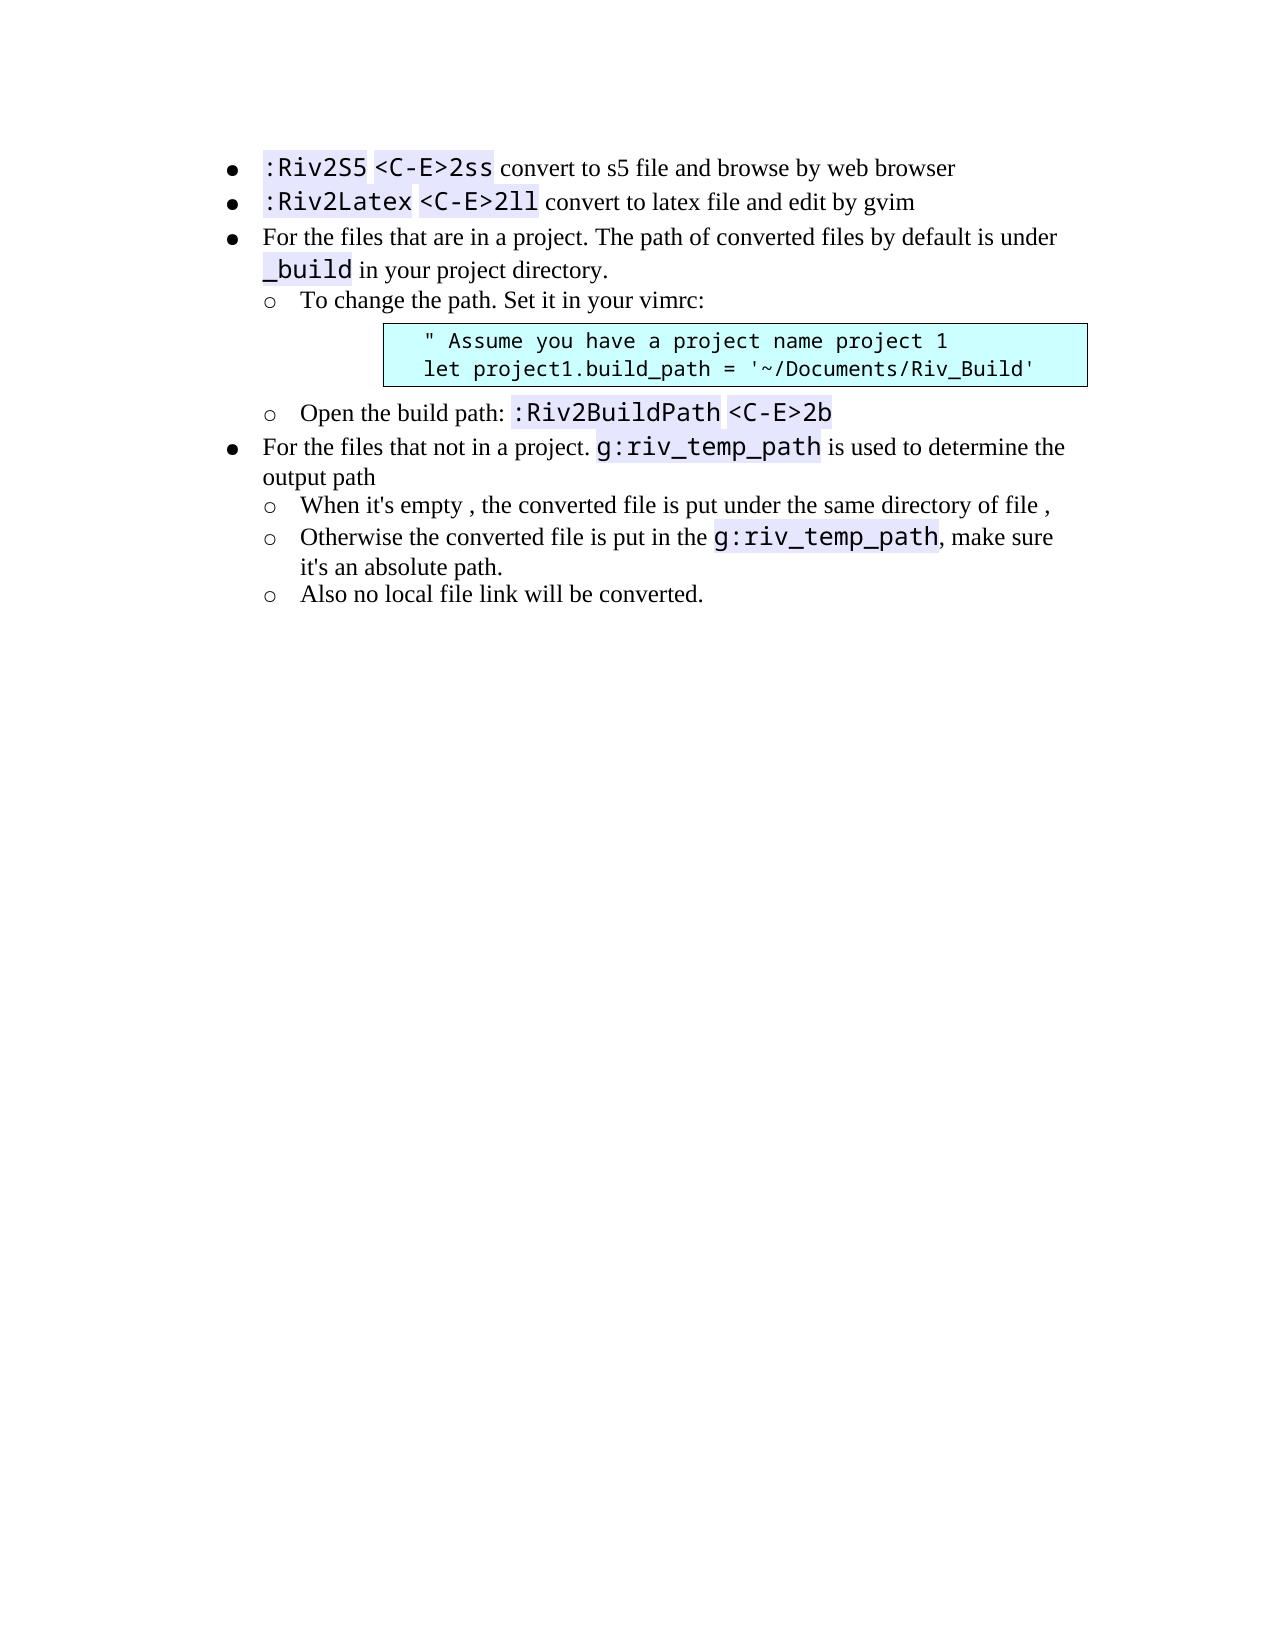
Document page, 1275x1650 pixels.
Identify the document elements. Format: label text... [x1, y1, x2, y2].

list :Riv2S5 <C-E>2ss convert to s5 file and browse by web browser [225, 150, 263, 184]
list Open the build path: :Riv2BuildPath <C-E>2b [832, 395, 1087, 429]
list For the files that are in a project. The path of converted files by default is under _build in your project directory. [225, 218, 1087, 286]
list Also no local file link will be converted. [262, 580, 1087, 608]
list Open the build path: :Riv2BuildPath <C-E>2b [262, 395, 511, 429]
list When it's empty , the converted file is put under the same directory of file , [262, 491, 1087, 518]
list :Riv2S5 <C-E>2ss convert to s5 file and browse by web browser [494, 150, 1087, 184]
list To change the path. Set it in your vimrc: [262, 286, 1087, 314]
list " Assume you have a project name project 1 let project1.build_path = '~/Documents/Riv_Build' [384, 324, 1087, 386]
list For the files that not in a project. g:riv_temp_path is used to determine the output path [225, 429, 1087, 491]
list :Riv2Latex <C-E>2ll convert to latex file and edit by gvim [225, 184, 263, 218]
list :Riv2Latex <C-E>2ll convert to latex file and edit by gvim [539, 184, 1087, 218]
list Otherwise the converted file is put in the g:riv_temp_path, make sure it's an absolute path. [262, 518, 1087, 580]
